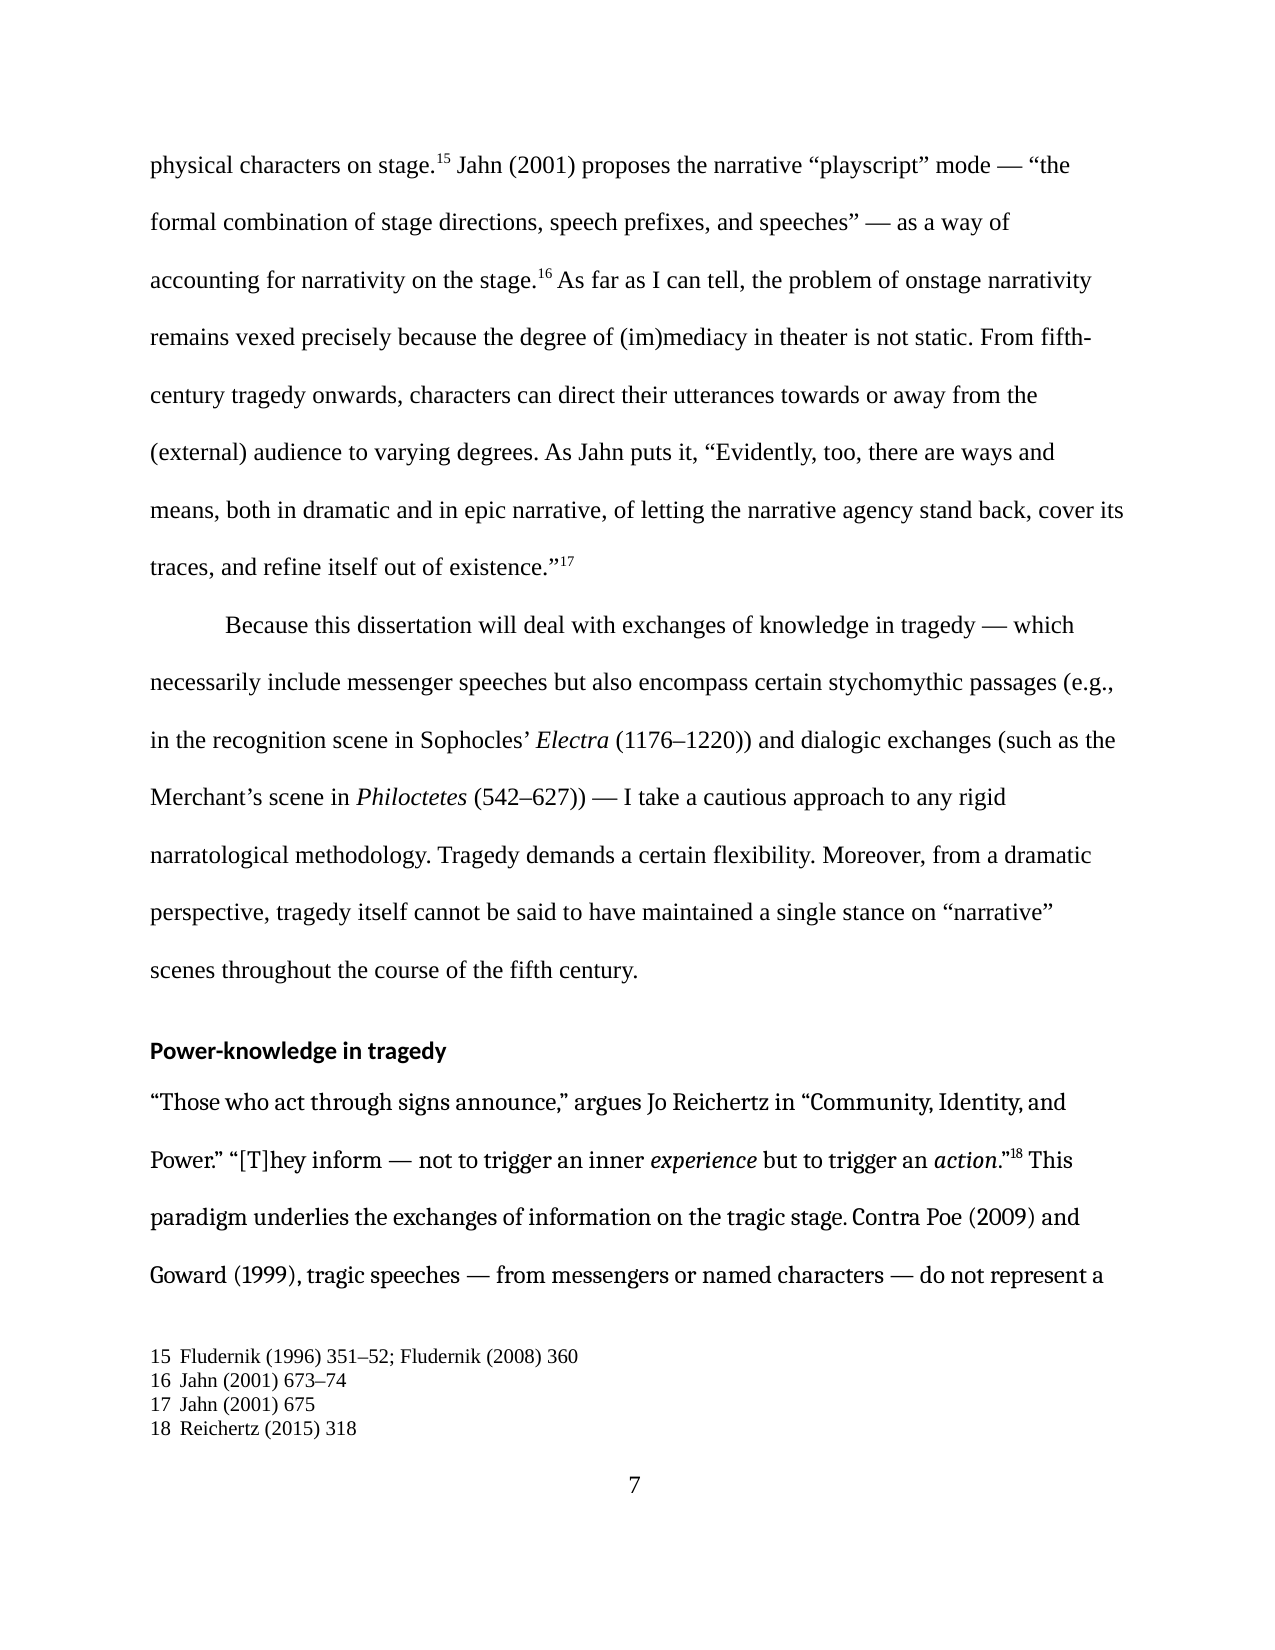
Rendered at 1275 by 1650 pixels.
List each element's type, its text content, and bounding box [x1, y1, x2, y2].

text Reichertz (2015) 318 [150, 1416, 1125, 1440]
text Jahn (2001) 673–74 [150, 1368, 1125, 1392]
text Because this dissertation will deal with exchanges of knowledge in tragedy — which necessarily include messenger speeches but also encompass certain stychomythic passages (e.g., in the recognition scene in Sophocles’ Electra (1176–1220)) and dialogic exchanges (such as the Merchant’s scene in Philoctetes (542–627)) — I take a cautious approach to any rigid narratological methodology. Tragedy demands a certain flexibility. Moreover, from a dramatic perspective, tragedy itself cannot be said to have maintained a single stance on “narrative” scenes throughout the course of the fifth century. [150, 610, 1125, 984]
text Fludernik (1996) 351–52; Fludernik (2008) 360 [150, 1344, 1125, 1368]
text Jahn (2001) 675 [150, 1392, 1125, 1416]
text “Those who act through signs announce,” argues Jo Reichertz in “Community, Identity, and Power.” “[T]hey inform — not to trigger an inner experience but to trigger an action.” This paradigm underlies the exchanges of information on the tragic stage. Contra Poe (2009) and Goward (1999), tragic speeches — from messengers or named characters — do not represent a [150, 1088, 1125, 1289]
text physical characters on stage. Jahn (2001) proposes the narrative “playscript” mode — “the formal combination of stage directions, speech prefixes, and speeches” — as a way of accounting for narrativity on the stage. As far as I can tell, the problem of onstage narrativity remains vexed precisely because the degree of (im)mediacy in theater is not static. From fifth-century tragedy onwards, characters can direct their utterances towards or away from the (external) audience to varying degrees. As Jahn puts it, “Evidently, too, there are ways and means, both in dramatic and in epic narrative, of letting the narrative agency stand back, cover its traces, and refine itself out of existence.” [150, 150, 1125, 581]
subtitle Power-knowledge in tragedy [150, 1035, 1125, 1066]
